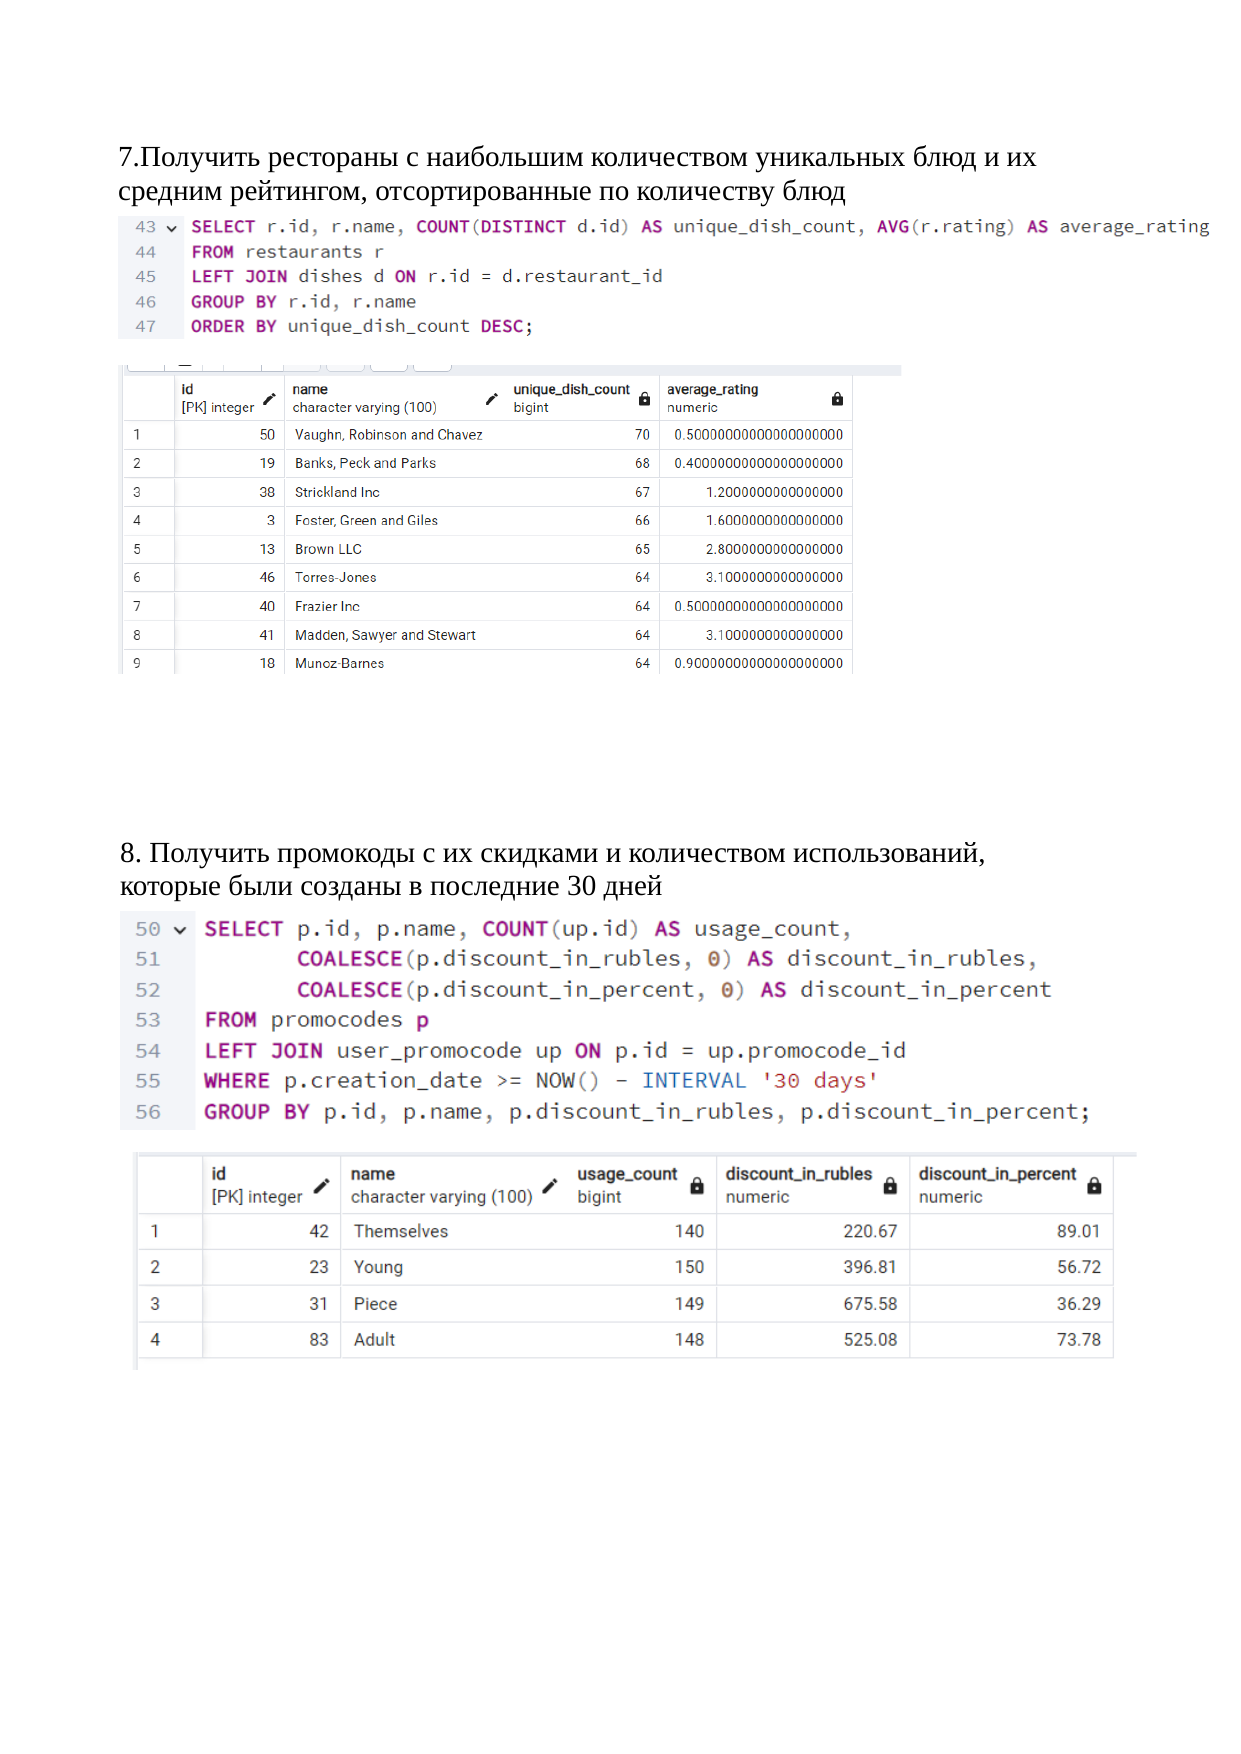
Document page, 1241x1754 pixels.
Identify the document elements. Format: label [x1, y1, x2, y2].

picture [118, 365, 902, 674]
picture [118, 216, 1241, 339]
picture [132, 1152, 1137, 1370]
picture [120, 911, 1124, 1130]
